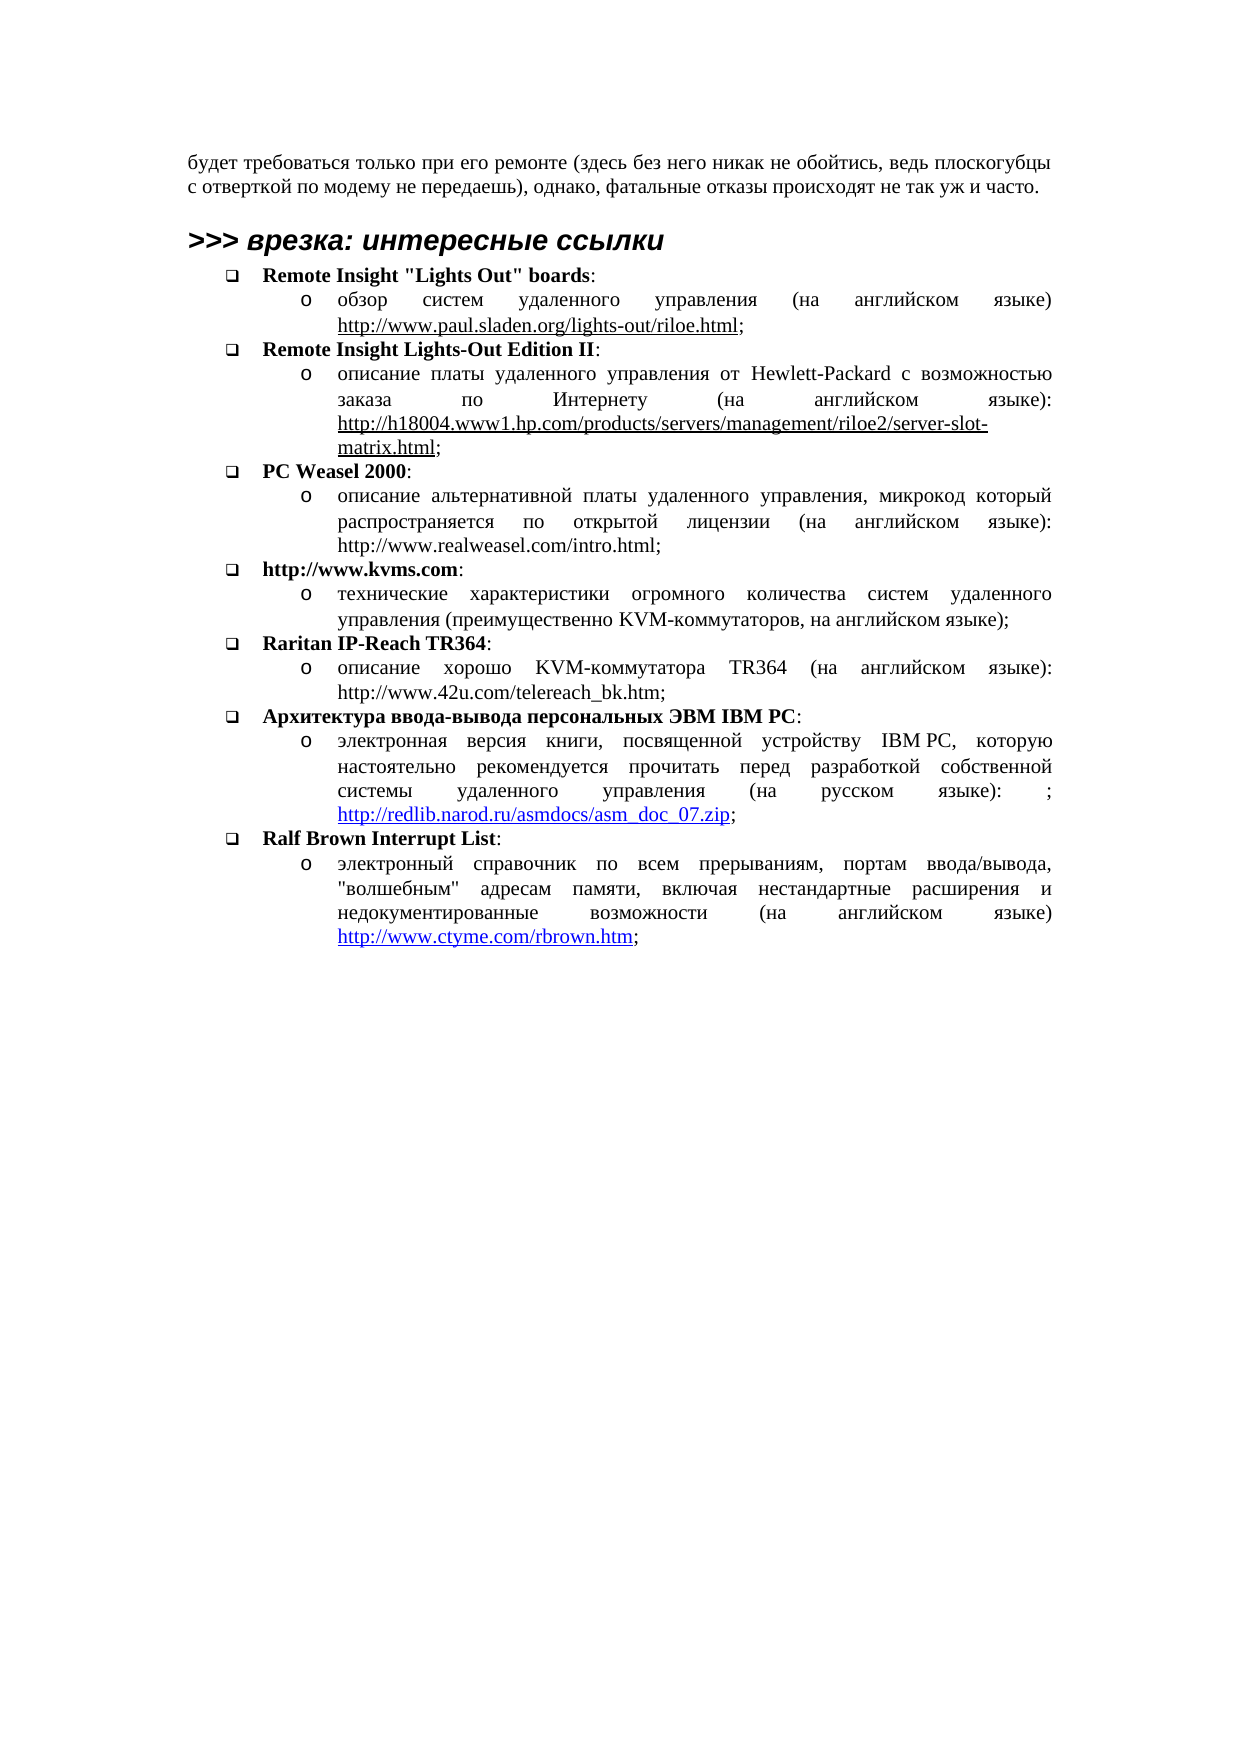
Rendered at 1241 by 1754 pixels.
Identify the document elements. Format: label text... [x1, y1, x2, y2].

list описание альтернативной платы удаленного управления, микрокод который распространяется по открытой лицензии (на английском языке): http://www.realweasel.com/intro.html; [300, 483, 1053, 557]
list описание платы удаленного управления от Hewlett-Packard с возможностью заказа по Интернету (на английском языке): http://h18004.www1.hp.com/products/servers/management/riloe2/server-slot-matrix.html; [300, 361, 1053, 459]
list электронный справочник по всем прерываниям, портам ввода/вывода, "волшебным" адресам памяти, включая нестандартные расширения и недокументированные возможности (на английском языке) http://www.ctyme.com/rbrown.htm; [300, 850, 1053, 948]
list Remote Insight "Lights Out" boards: [225, 263, 1053, 287]
list Архитектура ввода-вывода персональных ЭВМ IBM PC: [225, 704, 1053, 728]
list описание хорошо KVM-коммутатора TR364 (на английском языке): http://www.42u.com/telereach_bk.htm; [300, 654, 1053, 704]
list технические характеристики огромного количества систем удаленного управления (преимущественно KVM-коммутаторов, на английском языке); [300, 581, 1053, 631]
list Ralf Brown Interrupt List: [225, 826, 1053, 850]
list электронная версия книги, посвященной устройству IBM PC, которую настоятельно рекомендуется прочитать перед разработкой собственной системы удаленного управления (на русском языке): ; http://redlib.narod.ru/asmdocs/asm_doc_07.zip; [300, 728, 1053, 826]
text будет требоваться только при его ремонте (здесь без него никак не обойтись, ведь плоскогубцы с отверткой по модему не передаешь), однако, фатальные отказы происходят не так уж и часто. [187, 150, 1053, 198]
list http://www.kvms.com: [225, 557, 1053, 581]
list Raritan IP-Reach TR364: [225, 631, 1053, 654]
list PC Weasel 2000: [225, 459, 1053, 483]
subtitle >>> врезка: интересные ссылки [187, 223, 1053, 257]
list Remote Insight Lights-Out Edition II: [225, 337, 1053, 361]
list обзор систем удаленного управления (на английском языке) http://www.paul.sladen.org/lights-out/riloe.html; [300, 287, 1053, 337]
